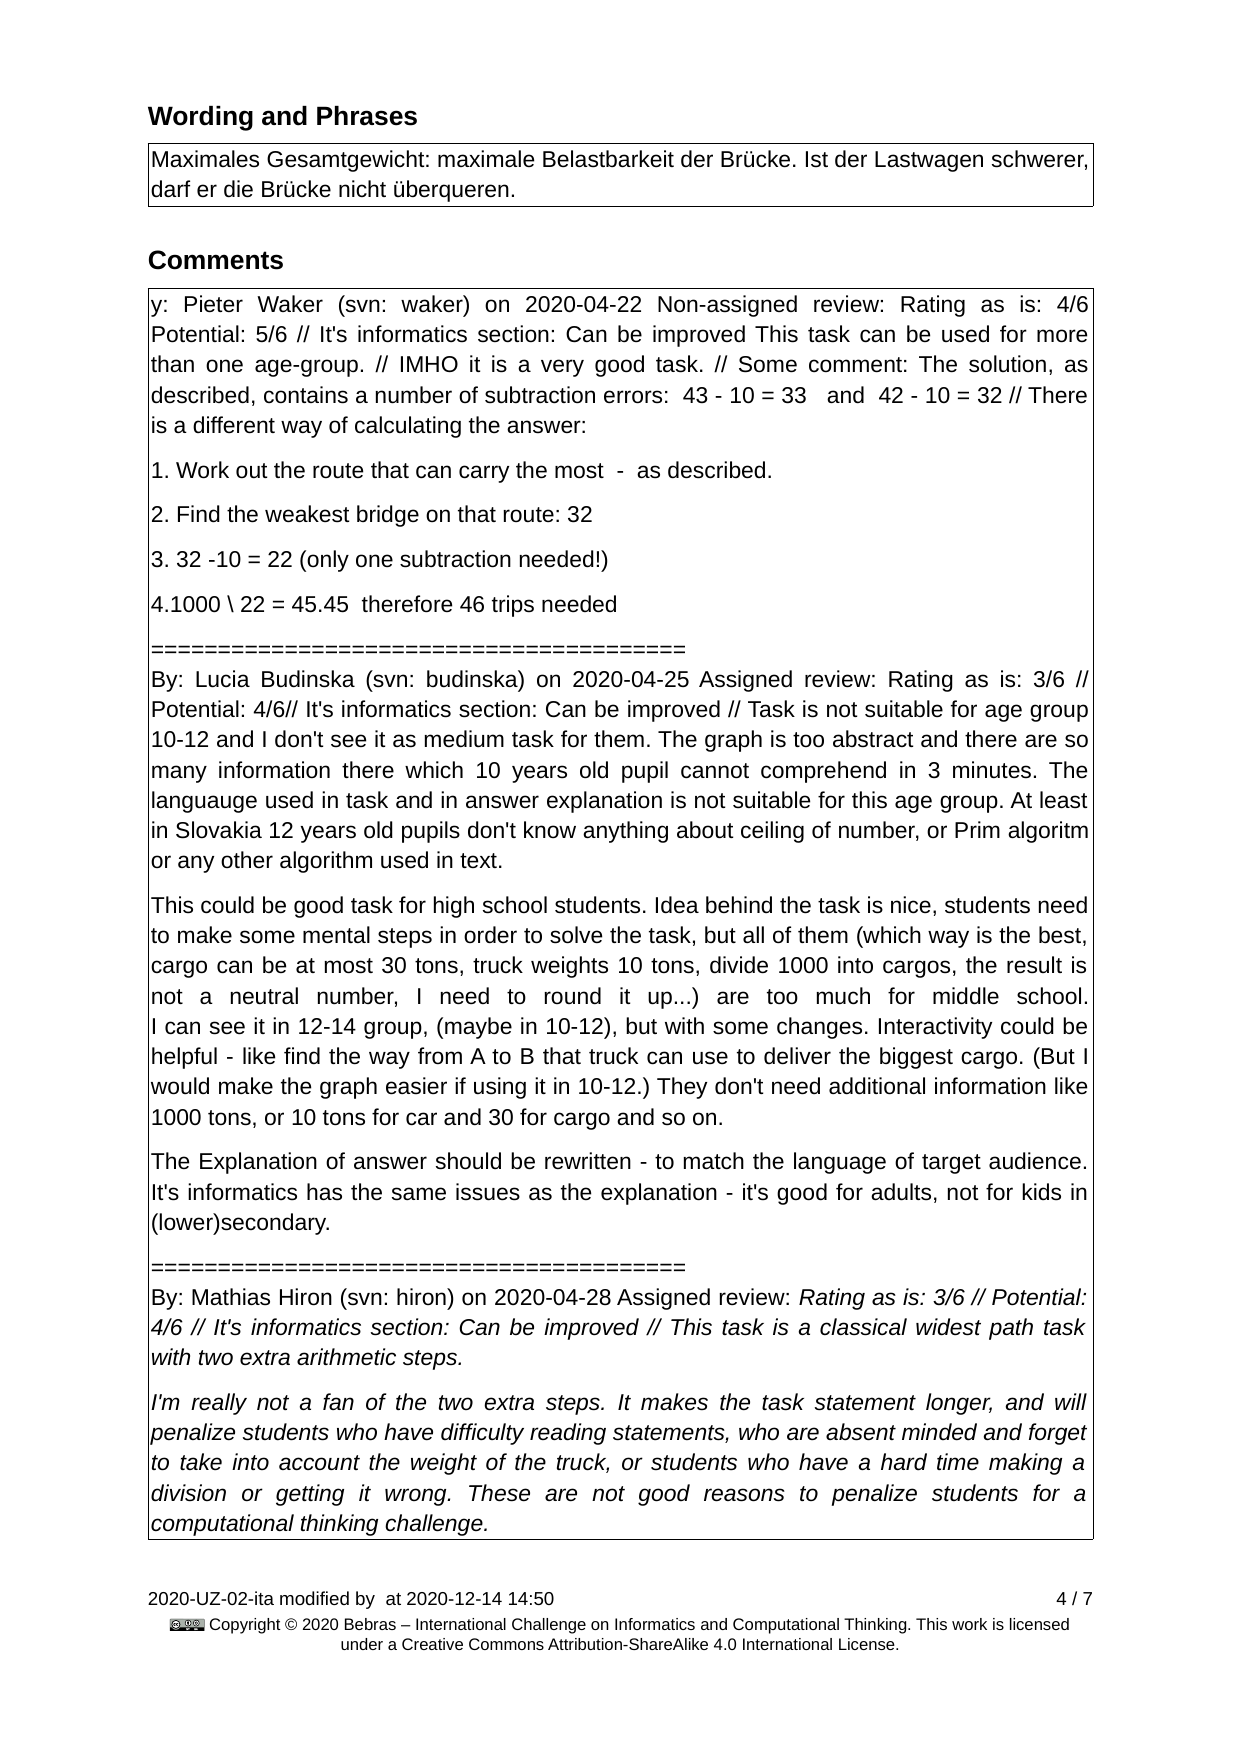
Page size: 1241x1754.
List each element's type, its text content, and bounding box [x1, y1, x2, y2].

text ======================================== By: Mathias Hiron (svn: hiron) on 2020-04-28 Assigned review: Rating as is: 3/6 // Potential: 4/6 // It's informatics section: Can be improved // This task is a classical widest path task with two extra arithmetic steps. [149, 1250, 1093, 1370]
text 1. Work out the route that can carry the most - as described. [149, 453, 1093, 483]
subtitle Comments [148, 245, 1093, 275]
subtitle Wording and Phrases [148, 100, 1093, 131]
text This could be good task for high school students. Idea behind the task is nice, students need to make some mental steps in order to solve the task, but all of them (which way is the best, cargo can be at most 30 tons, truck weights 10 tons, divide 1000 into cargos, the result is not a neutral number, I need to round it up...) are too much for middle school. I can see it in 12-14 group, (maybe in 10-12), but with some changes. Interactivity could be helpful - like find the way from A to B that truck can use to deliver the biggest cargo. (But I would make the graph easier if using it in 10-12.) They don't need additional information like 1000 tons, or 10 tons for car and 30 for cargo and so on. [149, 889, 1093, 1130]
text ======================================== By: Lucia Budinska (svn: budinska) on 2020-04-25 Assigned review: Rating as is: 3/6 // Potential: 4/6// It's informatics section: Can be improved // Task is not suitable for age group 10-12 and I don't see it as medium task for them. The graph is too abstract and there are so many information there which 10 years old pupil cannot comprehend in 3 minutes. The languauge used in task and in answer explanation is not suitable for this age group. At least in Slovakia 12 years old pupils don't know anything about ceiling of number, or Prim algoritm or any other algorithm used in text. [149, 633, 1093, 873]
text 4.1000 \ 22 = 45.45 therefore 46 trips needed [149, 588, 1093, 617]
text 3. 32 -10 = 22 (only one subtraction needed!) [149, 543, 1093, 572]
text The Explanation of answer should be rewritten - to match the language of target audience. It's informatics has the same issues as the explanation - it's good for adults, not for kids in (lower)secondary. [149, 1145, 1093, 1235]
text I'm really not a fan of the two extra steps. It makes the task statement longer, and will penalize students who have difficulty reading statements, who are absent minded and forget to take into account the weight of the truck, or students who have a hard time making a division or getting it wrong. These are not good reasons to penalize students for a computational thinking challenge. [149, 1386, 1093, 1539]
text Maximales Gesamtgewicht: maximale Belastbarkeit der Brücke. Ist der Lastwagen schwerer, darf er die Brücke nicht überqueren. [149, 144, 1093, 206]
text y: Pieter Waker (svn: waker) on 2020-04-22 Non-assigned review: Rating as is: 4/6 Potential: 5/6 // It's informatics section: Can be improved This task can be used for more than one age-group. // IMHO it is a very good task. // Some comment: The solution, as described, contains a number of subtraction errors: 43 - 10 = 33 and 42 - 10 = 32 // There is a different way of calculating the answer: [149, 289, 1093, 438]
text 2. Find the weakest bridge on that route: 32 [149, 498, 1093, 528]
